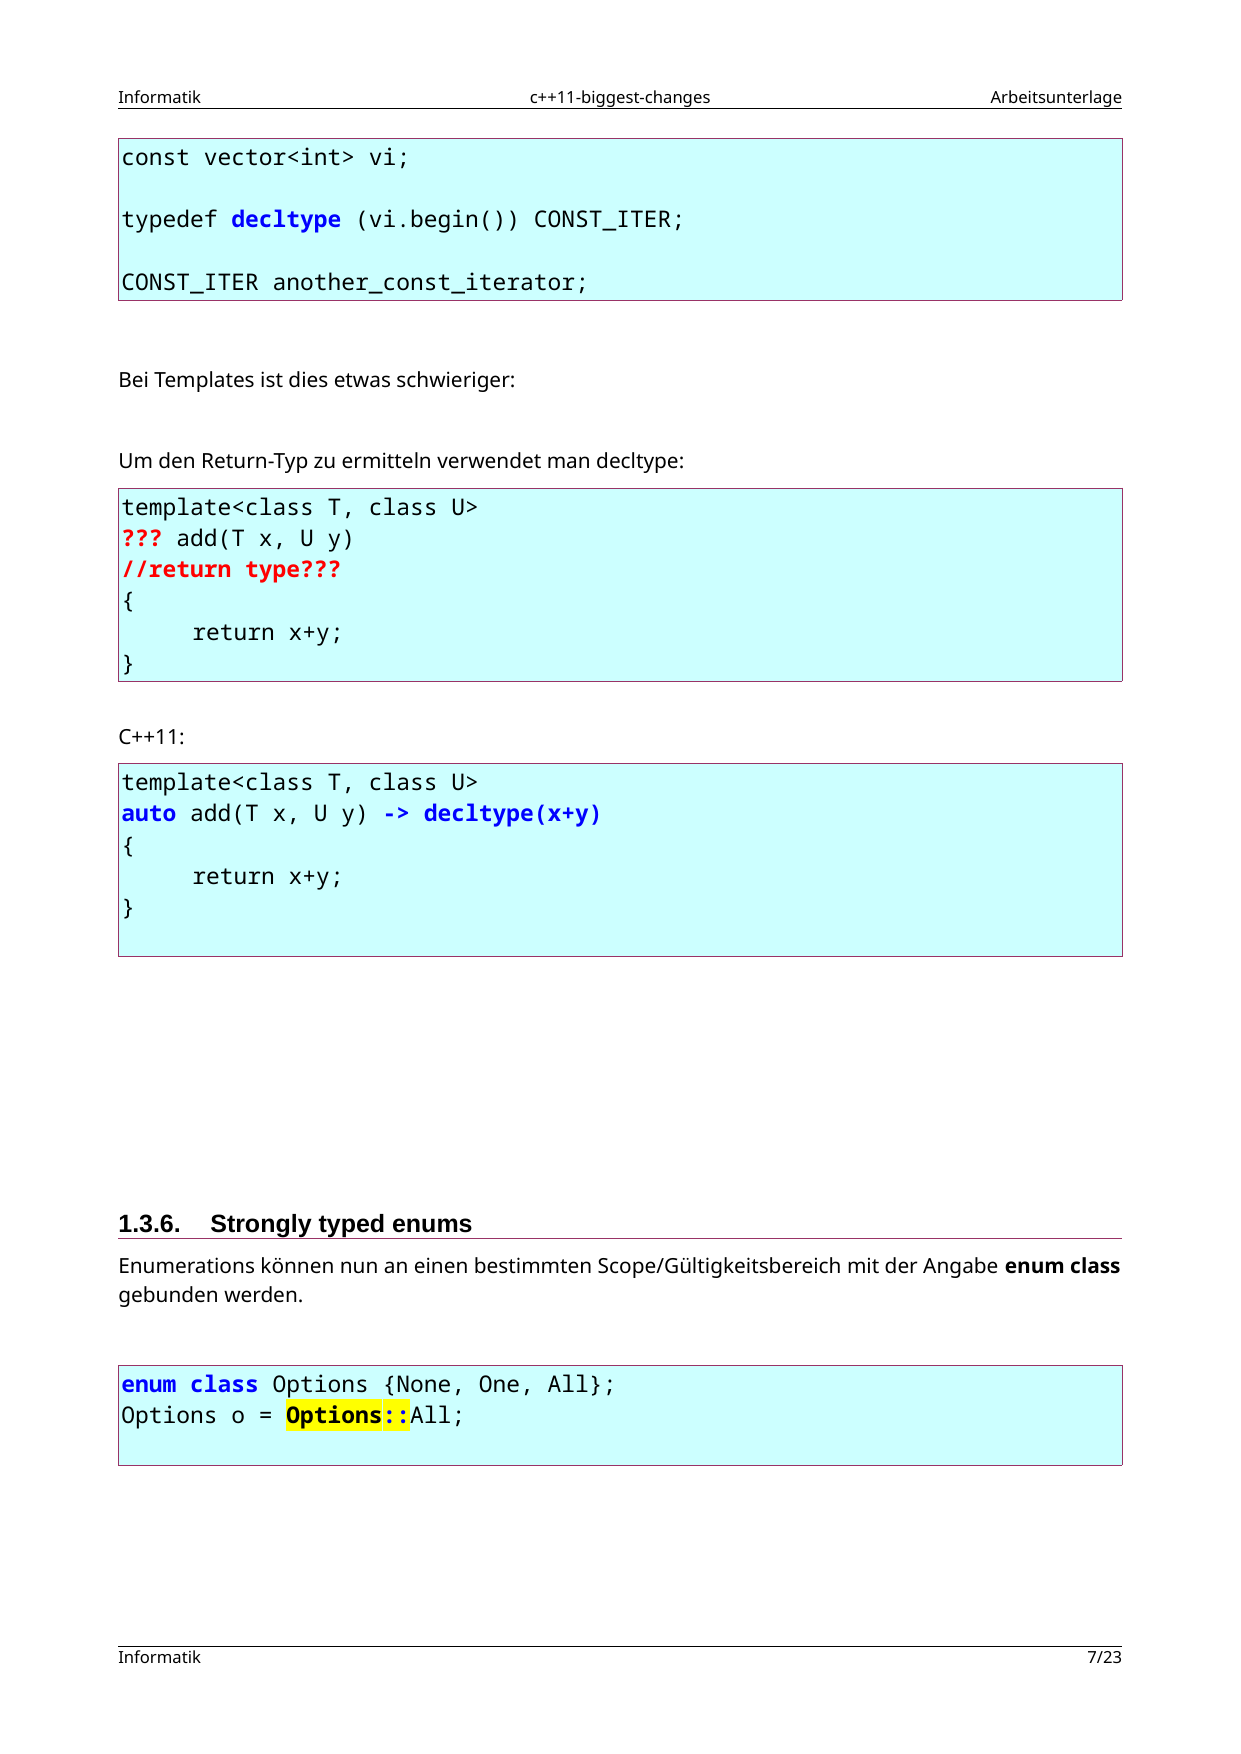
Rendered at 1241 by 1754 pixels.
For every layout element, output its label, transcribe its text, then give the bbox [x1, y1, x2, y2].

text //return type??? [119, 550, 1122, 581]
text C++11: [118, 722, 1122, 751]
text return x+y; [119, 613, 1122, 644]
text return x+y; [119, 857, 1122, 888]
text template<class T, class U> [119, 489, 1122, 519]
text Um den Return-Typ zu ermitteln verwendet man decltype: [118, 447, 1122, 475]
subtitle Strongly typed enums [118, 1209, 1122, 1238]
text { [119, 826, 1122, 857]
text auto add(T x, U y) -> decltype(x+y) [119, 794, 1122, 826]
text typedef decltype (vi.begin()) CONST_ITER; [119, 200, 1122, 232]
text const vector<int> vi; [119, 139, 1122, 169]
text ??? add(T x, U y) [119, 519, 1122, 550]
text Enumerations können nun an einen bestimmten Scope/Gültigkeitsbereich mit der Angabe enum class gebunden werden. [118, 1251, 1122, 1308]
text CONST_ITER another_const_iterator; [119, 263, 1122, 300]
text { [119, 581, 1122, 613]
text Bei Templates ist dies etwas schwieriger: [118, 365, 1122, 393]
text template<class T, class U> [119, 764, 1122, 794]
text } [119, 644, 1122, 681]
text } [119, 888, 1122, 919]
text enum class Options {None, One, All}; [119, 1366, 1122, 1396]
text Options o = Options::All; [119, 1396, 1122, 1428]
